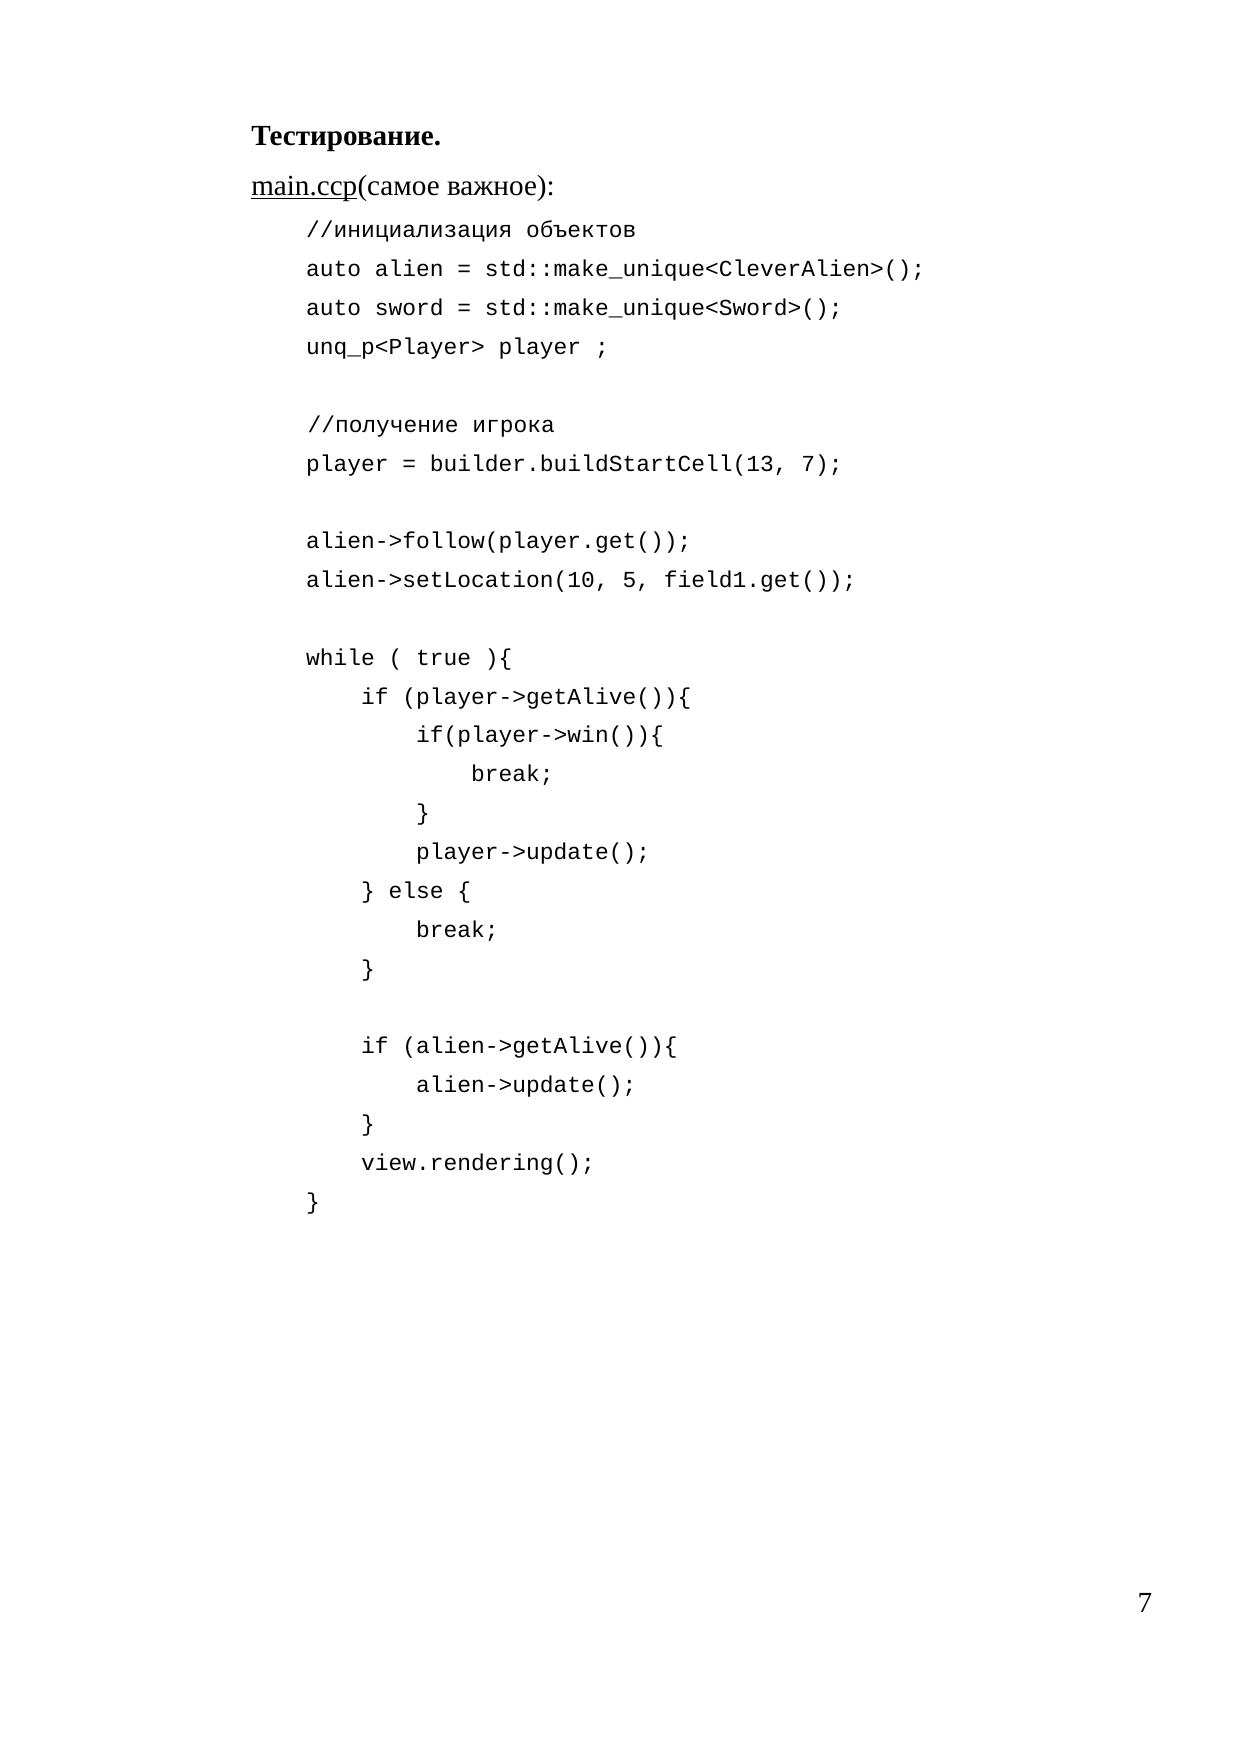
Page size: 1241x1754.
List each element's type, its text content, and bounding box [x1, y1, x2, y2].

text player->update(); [177, 840, 1152, 866]
text auto alien = std::make_unique<CleverAlien>(); [177, 258, 1152, 283]
text } [177, 957, 1152, 983]
subtitle Тестирование. [177, 118, 1152, 152]
text } [177, 802, 1152, 827]
text while ( true ){ [177, 646, 1152, 672]
text //инициализация объектов [177, 219, 1152, 245]
text } [177, 1190, 1152, 1216]
text alien->follow(player.get()); [177, 529, 1152, 556]
text if (player->getAlive()){ [177, 685, 1152, 711]
text alien->setLocation(10, 5, field1.get()); [177, 568, 1152, 594]
text if(player->win()){ [177, 724, 1152, 750]
text auto sword = std::make_unique<Sword>(); [177, 296, 1152, 322]
text main.ccp(самое важное): [177, 168, 1152, 202]
text player = builder.buildStartCell(13, 7); [177, 452, 1152, 478]
text break; [177, 763, 1152, 789]
text } else { [177, 879, 1152, 905]
text //получение игрока [177, 413, 1152, 439]
text view.rendering(); [177, 1151, 1152, 1177]
text break; [177, 918, 1152, 944]
text unq_p<Player> player ; [177, 335, 1152, 361]
text if (alien->getAlive()){ [177, 1035, 1152, 1061]
text alien->update(); [177, 1073, 1152, 1099]
text } [177, 1112, 1152, 1138]
